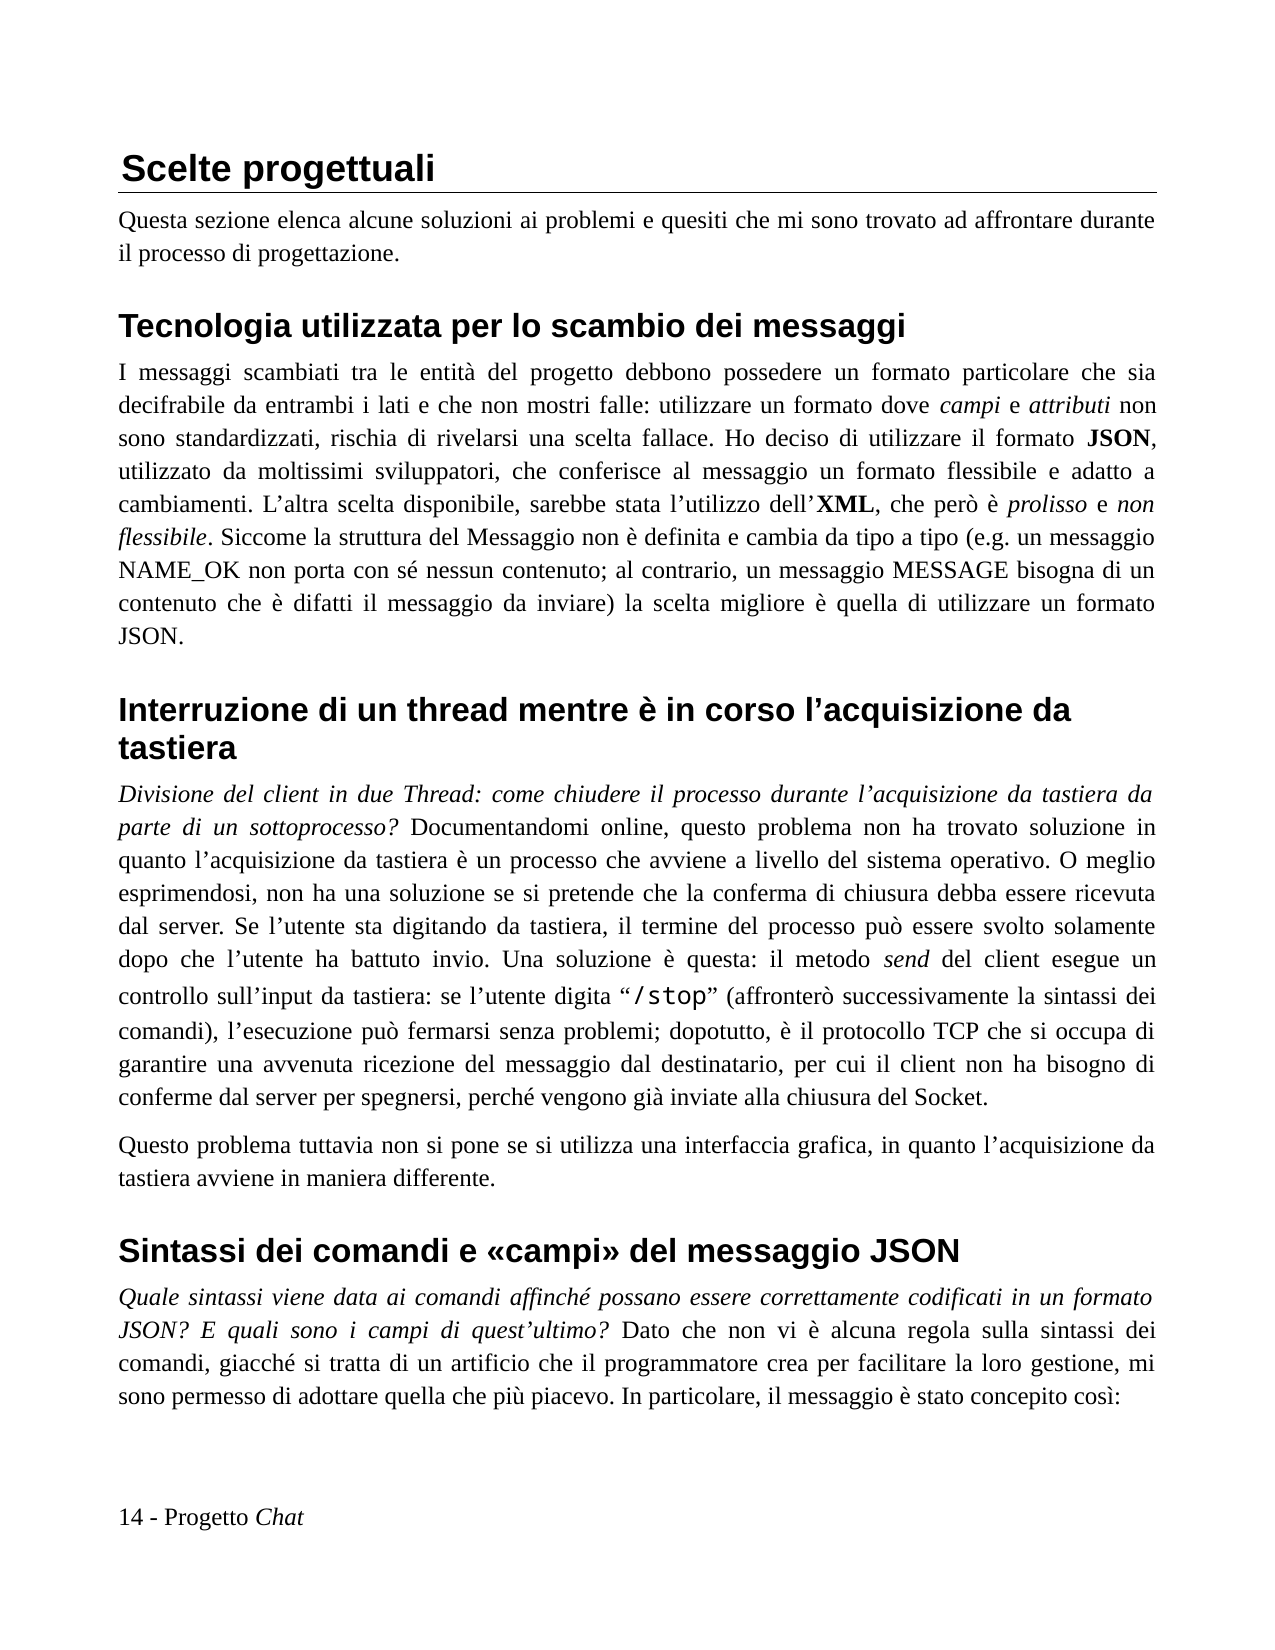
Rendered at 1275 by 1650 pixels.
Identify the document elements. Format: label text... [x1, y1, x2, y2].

text Questo problema tuttavia non si pone se si utilizza una interfaccia grafica, in quanto l’acquisizione da tastiera avviene in maniera differente. [118, 1130, 1157, 1192]
text Questa sezione elenca alcune soluzioni ai problemi e quesiti che mi sono trovato ad affrontare durante il processo di progettazione. [118, 205, 1157, 266]
subtitle Interruzione di un thread mentre è in corso l’acquisizione da tastiera [118, 690, 1157, 767]
subtitle Scelte progettuali [118, 143, 1157, 192]
subtitle Tecnologia utilizzata per lo scambio dei messaggi [118, 306, 1157, 344]
subtitle Sintassi dei comandi e «campi» del messaggio JSON [118, 1231, 1157, 1270]
text I messaggi scambiati tra le entità del progetto debbono possedere un formato particolare che sia decifrabile da entrambi i lati e che non mostri falle: utilizzare un formato dove campi e attributi non sono standardizzati, rischia di rivelarsi una scelta fallace. Ho deciso di utilizzare il formato JSON, utilizzato da moltissimi sviluppatori, che conferisce al messaggio un formato flessibile e adatto a cambiamenti. L’altra scelta disponibile, sarebbe stata l’utilizzo dell’XML, che però è prolisso e non flessibile. Siccome la struttura del Messaggio non è definita e cambia da tipo a tipo (e.g. un messaggio NAME_OK non porta con sé nessun contenuto; al contrario, un messaggio MESSAGE bisogna di un contenuto che è difatti il messaggio da inviare) la scelta migliore è quella di utilizzare un formato JSON. [118, 357, 1157, 650]
text Quale sintassi viene data ai comandi affinché possano essere correttamente codificati in un formato JSON? E quali sono i campi di quest’ultimo? Dato che non vi è alcuna regola sulla sintassi dei comandi, giacché si tratta di un artificio che il programmatore crea per facilitare la loro gestione, mi sono permesso di adottare quella che più piacevo. In particolare, il messaggio è stato concepito così: [118, 1282, 1157, 1410]
text Divisione del client in due Thread: come chiudere il processo durante l’acquisizione da tastiera da parte di un sottoprocesso? Documentandomi online, questo problema non ha trovato soluzione in quanto l’acquisizione da tastiera è un processo che avviene a livello del sistema operativo. O meglio esprimendosi, non ha una soluzione se si pretende che la conferma di chiusura debba essere ricevuta dal server. Se l’utente sta digitando da tastiera, il termine del processo può essere svolto solamente dopo che l’utente ha battuto invio. Una soluzione è questa: il metodo send del client esegue un controllo sull’input da tastiera: se l’utente digita “/stop” (affronterò successivamente la sintassi dei comandi), l’esecuzione può fermarsi senza problemi; dopotutto, è il protocollo TCP che si occupa di garantire una avvenuta ricezione del messaggio dal destinatario, per cui il client non ha bisogno di conferme dal server per spegnersi, perché vengono già inviate alla chiusura del Socket. [118, 779, 1157, 1111]
